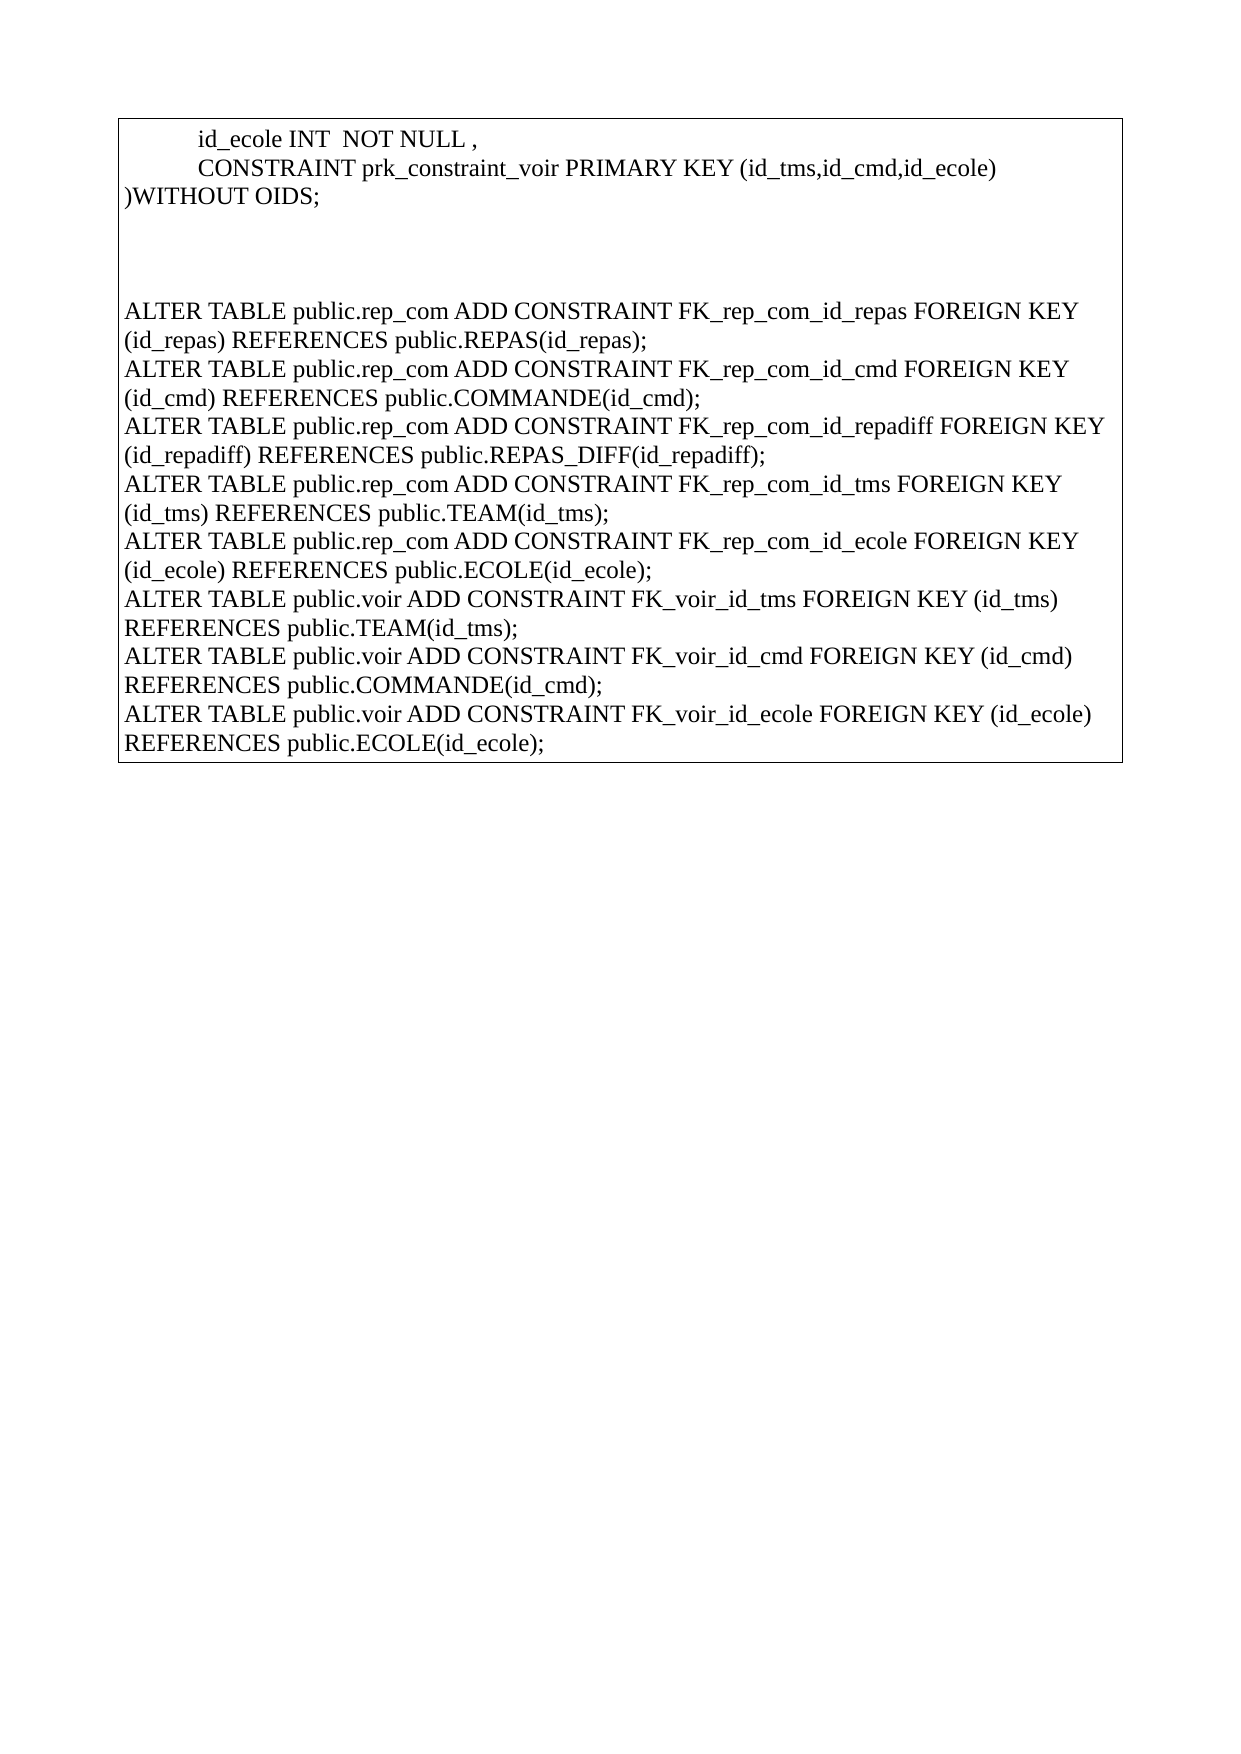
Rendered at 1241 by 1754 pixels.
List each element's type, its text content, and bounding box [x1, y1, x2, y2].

table_cell id_ecole INT NOT NULL , CONSTRAINT prk_constraint_voir PRIMARY KEY (id_tms,id_cmd,id_ecole) )WITHOUT OIDS; ALTER TABLE public.rep_com ADD CONSTRAINT FK_rep_com_id_repas FOREIGN KEY (id_repas) REFERENCES public.REPAS(id_repas); ALTER TABLE public.rep_com ADD CONSTRAINT FK_rep_com_id_cmd FOREIGN KEY (id_cmd) REFERENCES public.COMMANDE(id_cmd); ALTER TABLE public.rep_com ADD CONSTRAINT FK_rep_com_id_repadiff FOREIGN KEY (id_repadiff) REFERENCES public.REPAS_DIFF(id_repadiff); ALTER TABLE public.rep_com ADD CONSTRAINT FK_rep_com_id_tms FOREIGN KEY (id_tms) REFERENCES public.TEAM(id_tms); ALTER TABLE public.rep_com ADD CONSTRAINT FK_rep_com_id_ecole FOREIGN KEY (id_ecole) REFERENCES public.ECOLE(id_ecole); ALTER TABLE public.voir ADD CONSTRAINT FK_voir_id_tms FOREIGN KEY (id_tms) REFERENCES public.TEAM(id_tms); ALTER TABLE public.voir ADD CONSTRAINT FK_voir_id_cmd FOREIGN KEY (id_cmd) REFERENCES public.COMMANDE(id_cmd); ALTER TABLE public.voir ADD CONSTRAINT FK_voir_id_ecole FOREIGN KEY (id_ecole) REFERENCES public.ECOLE(id_ecole); [119, 119, 1122, 762]
